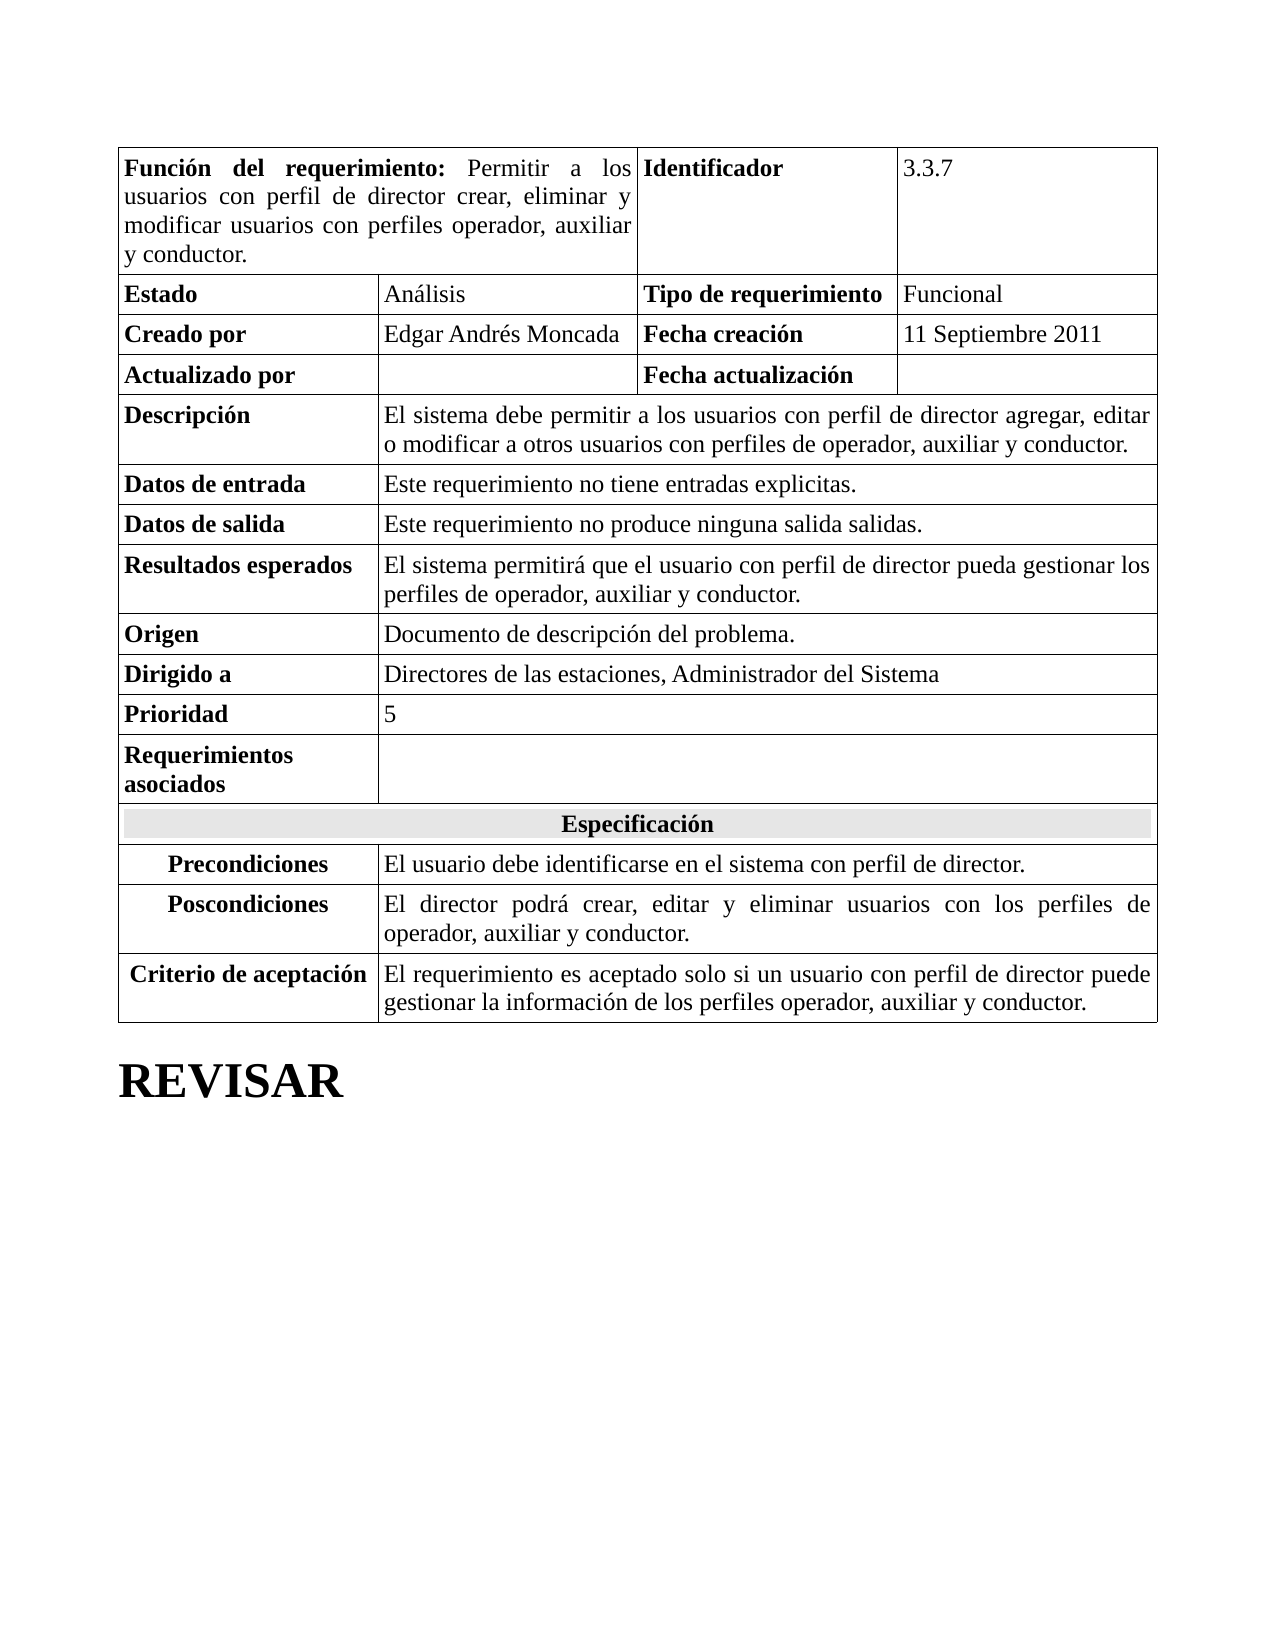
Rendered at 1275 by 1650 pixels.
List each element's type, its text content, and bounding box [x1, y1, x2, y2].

table_cell Poscondiciones [119, 885, 378, 953]
table_header 3.3.7 [898, 148, 1157, 273]
table_cell Dirigido a [119, 655, 378, 694]
table_cell Origen [119, 614, 378, 653]
table_header Identificador [638, 148, 897, 273]
table_cell Análisis [379, 275, 637, 314]
table_cell El usuario debe identificarse en el sistema con perfil de director. [379, 845, 1157, 884]
table_cell Prioridad [119, 695, 378, 734]
table_cell Creado por [119, 315, 378, 354]
text REVISAR [118, 1051, 1157, 1108]
table_cell Directores de las estaciones, Administrador del Sistema [379, 655, 1157, 694]
table_cell El director podrá crear, editar y eliminar usuarios con los perfiles de operador, auxiliar y conductor. [379, 885, 1157, 953]
table_cell Criterio de aceptación [119, 954, 378, 1022]
table_cell Documento de descripción del problema. [379, 614, 1157, 653]
table_cell Edgar Andrés Moncada [379, 315, 637, 354]
table_cell Tipo de requerimiento [638, 275, 897, 314]
table_cell Actualizado por [119, 355, 378, 394]
table_cell Fecha actualización [638, 355, 897, 394]
table_cell Este requerimiento no tiene entradas explicitas. [379, 465, 1157, 504]
table_cell [379, 355, 637, 394]
table_cell Este requerimiento no produce ninguna salida salidas. [379, 505, 1157, 544]
table_cell Requerimientos asociados [119, 735, 378, 803]
table_cell [379, 735, 1157, 803]
table_cell Funcional [898, 275, 1157, 314]
table_cell Descripción [119, 395, 378, 463]
table_cell El requerimiento es aceptado solo si un usuario con perfil de director puede gestionar la información de los perfiles operador, auxiliar y conductor. [379, 954, 1157, 1022]
table_header Función del requerimiento: Permitir a los usuarios con perfil de director crear, eliminar y modificar usuarios con perfiles operador, auxiliar y conductor. [119, 148, 637, 273]
table_cell Estado [119, 275, 378, 314]
table_cell El sistema permitirá que el usuario con perfil de director pueda gestionar los perfiles de operador, auxiliar y conductor. [379, 545, 1157, 613]
table_cell Datos de salida [119, 505, 378, 544]
table_cell Precondiciones [119, 845, 378, 884]
table_cell Resultados esperados [119, 545, 378, 613]
table_cell Fecha creación [638, 315, 897, 354]
table_cell El sistema debe permitir a los usuarios con perfil de director agregar, editar o modificar a otros usuarios con perfiles de operador, auxiliar y conductor. [379, 395, 1157, 463]
table_cell Especificación [119, 804, 1157, 843]
table_cell Datos de entrada [119, 465, 378, 504]
table_cell [898, 355, 1157, 394]
table_cell 5 [379, 695, 1157, 734]
table_cell 11 Septiembre 2011 [898, 315, 1157, 354]
